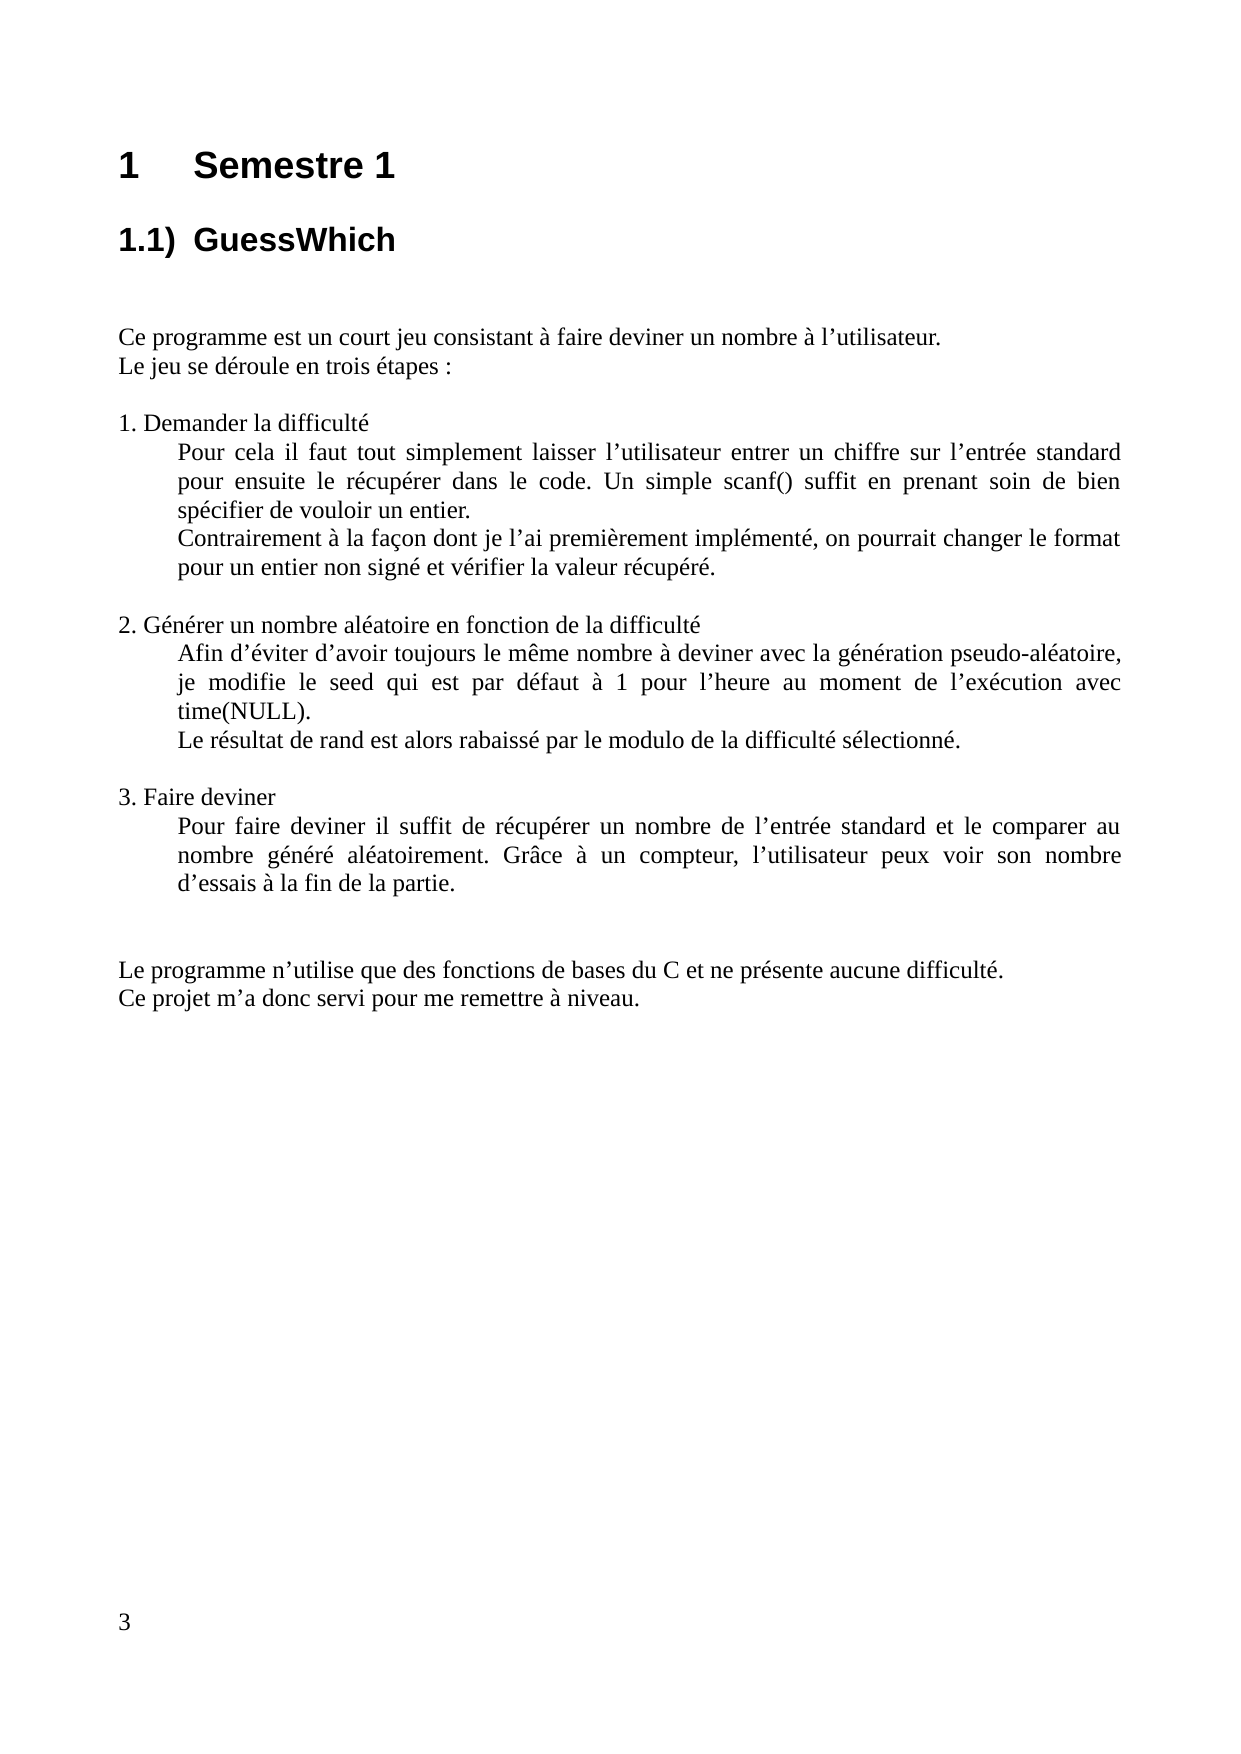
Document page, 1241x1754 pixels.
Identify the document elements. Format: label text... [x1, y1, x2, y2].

text 3. Faire deviner [118, 782, 1122, 811]
subtitle Semestre 1 [118, 143, 1122, 187]
text Le programme n’utilise que des fonctions de bases du C et ne présente aucune difficulté. [118, 955, 1122, 983]
text Pour faire deviner il suffit de récupérer un nombre de l’entrée standard et le comparer au nombre généré aléatoirement. Grâce à un compteur, l’utilisateur peux voir son nombre d’essais à la fin de la partie. [177, 811, 1122, 897]
text Ce programme est un court jeu consistant à faire deviner un nombre à l’utilisateur. [118, 322, 1122, 351]
text 1. Demander la difficulté [118, 408, 1122, 437]
text Pour cela il faut tout simplement laisser l’utilisateur entrer un chiffre sur l’entrée standard pour ensuite le récupérer dans le code. Un simple scanf() suffit en prenant soin de bien spécifier de vouloir un entier. [177, 437, 1122, 523]
text 2. Générer un nombre aléatoire en fonction de la difficulté [118, 610, 1122, 638]
text Le résultat de rand est alors rabaissé par le modulo de la difficulté sélectionné. [177, 725, 1122, 753]
text Le jeu se déroule en trois étapes : [118, 351, 1122, 380]
text Ce projet m’a donc servi pour me remettre à niveau. [118, 983, 1122, 1012]
subtitle GuessWhich [118, 220, 1122, 259]
text Afin d’éviter d’avoir toujours le même nombre à deviner avec la génération pseudo-aléatoire, je modifie le seed qui est par défaut à 1 pour l’heure au moment de l’exécution avec time(NULL). [177, 638, 1122, 725]
text Contrairement à la façon dont je l’ai premièrement implémenté, on pourrait changer le format pour un entier non signé et vérifier la valeur récupéré. [177, 523, 1122, 581]
